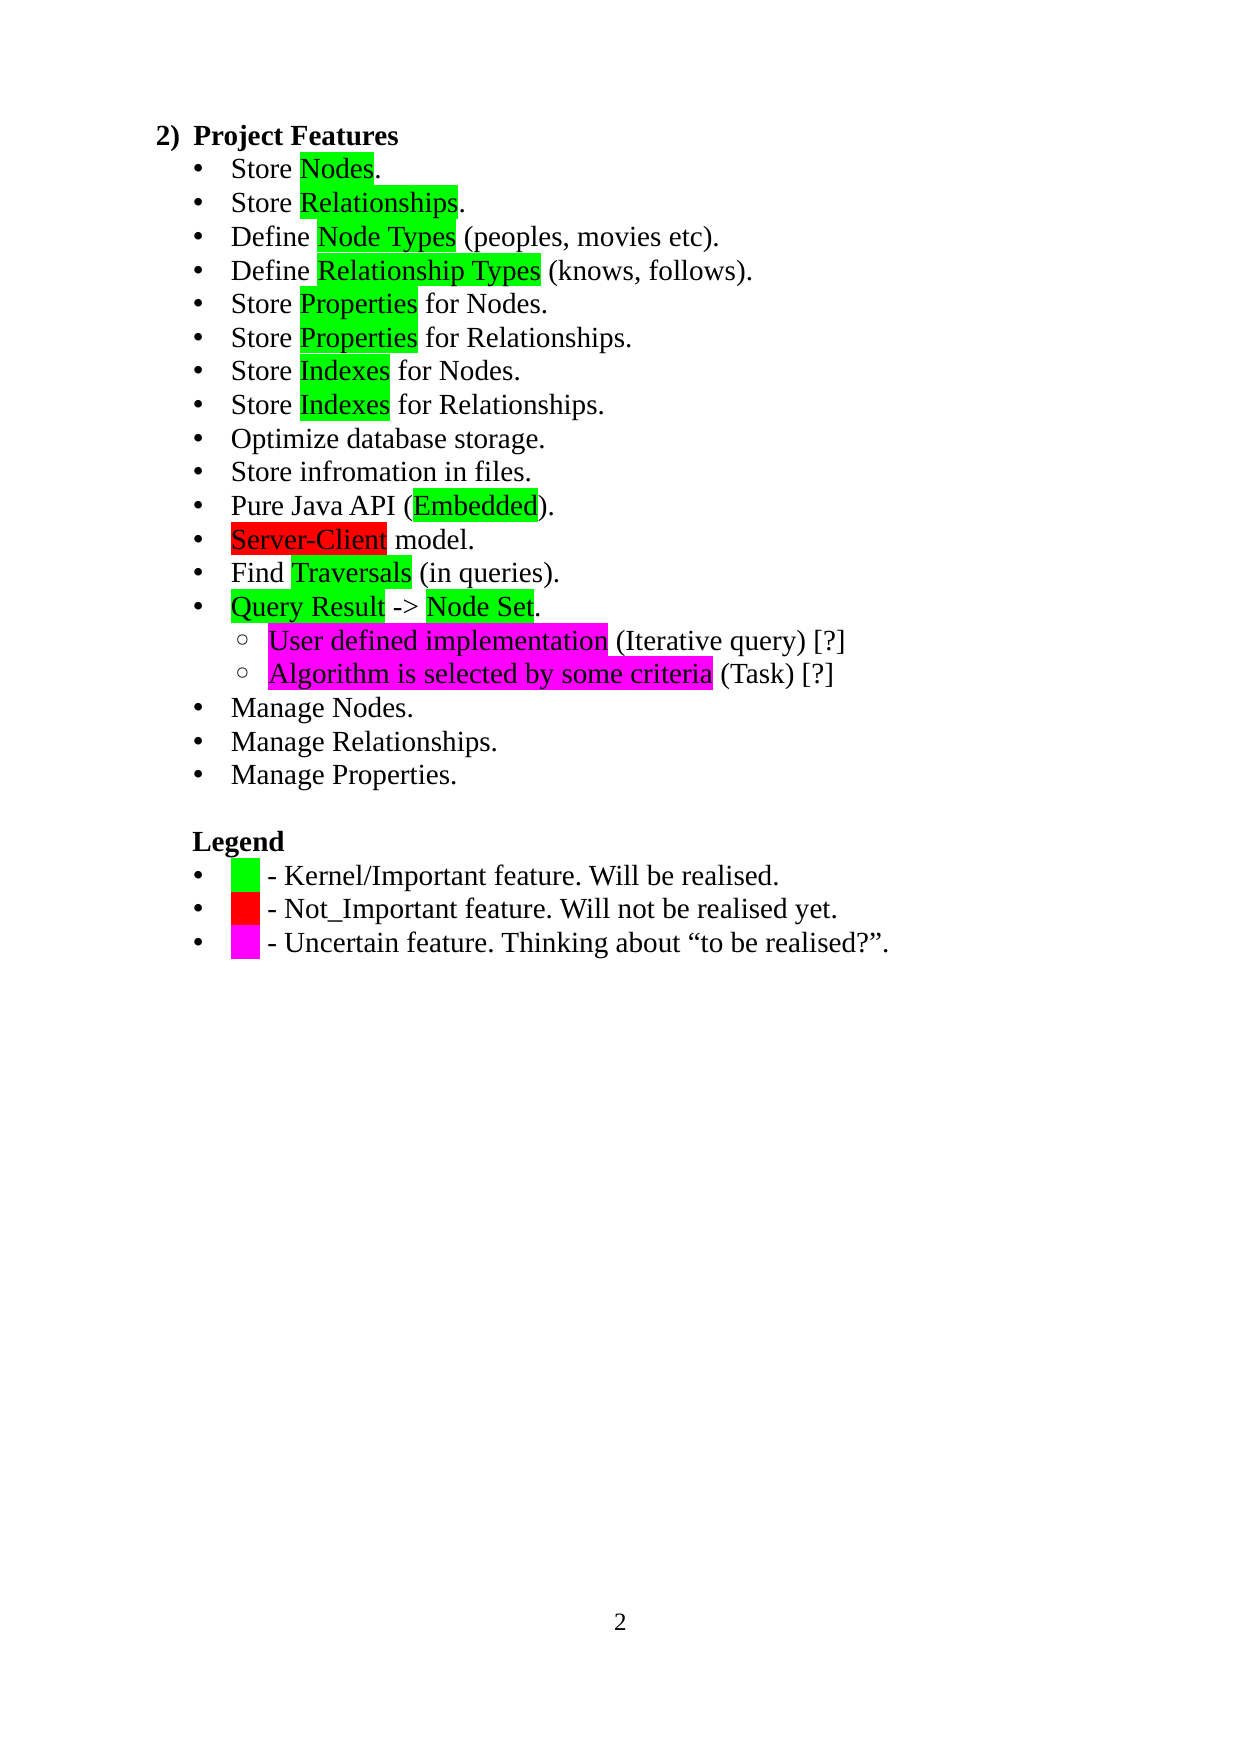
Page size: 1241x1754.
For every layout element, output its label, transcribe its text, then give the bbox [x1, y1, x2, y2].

list Manage Relationships. [193, 724, 1122, 757]
list - Uncertain feature. Thinking about “to be realised?”. [193, 925, 1122, 959]
list Find Traversals (in queries). [193, 555, 1122, 589]
list Define Node Types (peoples, movies etc). [193, 219, 1122, 253]
list Pure Java API (Embedded). [193, 488, 1122, 522]
list - Not_Important feature. Will not be realised yet. [193, 892, 1122, 925]
list Store Nodes. [193, 152, 1122, 185]
list Store Indexes for Relationships. [193, 387, 1122, 421]
list Store Properties for Relationships. [193, 320, 1122, 353]
list Project Features [156, 118, 1122, 152]
list Store Properties for Nodes. [193, 286, 1122, 320]
list User defined implementation (Iterative query) [?] [231, 623, 1122, 656]
text Legend [118, 824, 1122, 858]
list Optimize database storage. [193, 421, 1122, 454]
list Define Relationship Types (knows, follows). [193, 253, 1122, 286]
list Store Relationships. [193, 185, 1122, 219]
list Algorithm is selected by some criteria (Task) [?] [231, 656, 1122, 690]
list Store infromation in files. [193, 454, 1122, 488]
list Server-Client model. [193, 522, 1122, 555]
list Manage Properties. [193, 757, 1122, 791]
list Query Result -> Node Set. [193, 589, 1122, 623]
list Manage Nodes. [193, 690, 1122, 724]
list Store Indexes for Nodes. [193, 353, 1122, 387]
list - Kernel/Important feature. Will be realised. [193, 858, 1122, 892]
